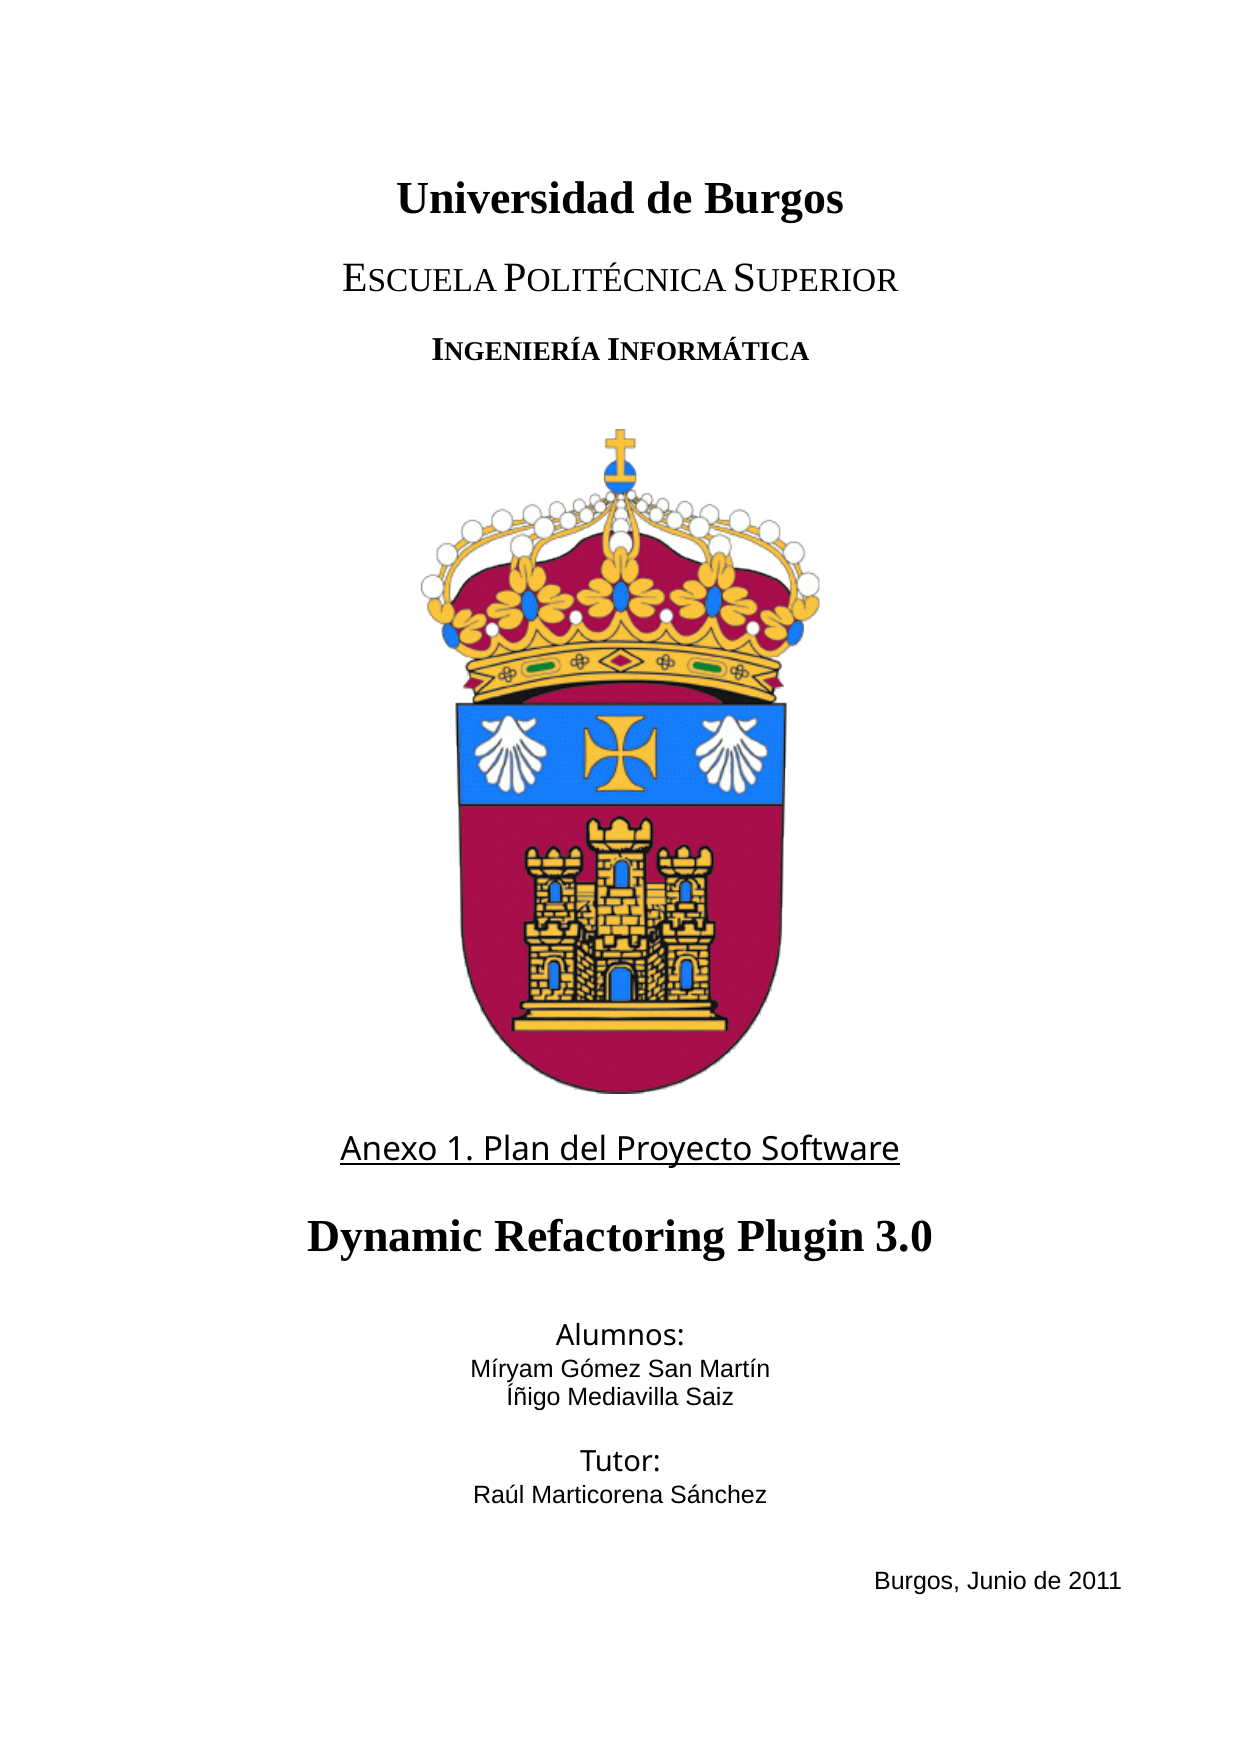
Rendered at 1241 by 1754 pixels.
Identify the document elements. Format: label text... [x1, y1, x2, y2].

text INGENIERÍA INFORMÁTICA [118, 329, 1122, 367]
text Burgos, Junio de 2011 [118, 1537, 1122, 1594]
text Anexo 1. Plan del Proyecto Software [118, 1125, 1122, 1170]
text ESCUELA POLITÉCNICA SUPERIOR [118, 252, 1122, 300]
text Dynamic Refactoring Plugin 3.0 [118, 1208, 1122, 1261]
text Universidad de Burgos [118, 171, 1122, 223]
picture [288, 429, 953, 1094]
text Alumnos: Míryam Gómez San Martín Íñigo Mediavilla Saiz Tutor: Raúl Marticorena Sánchez [118, 1314, 1122, 1508]
